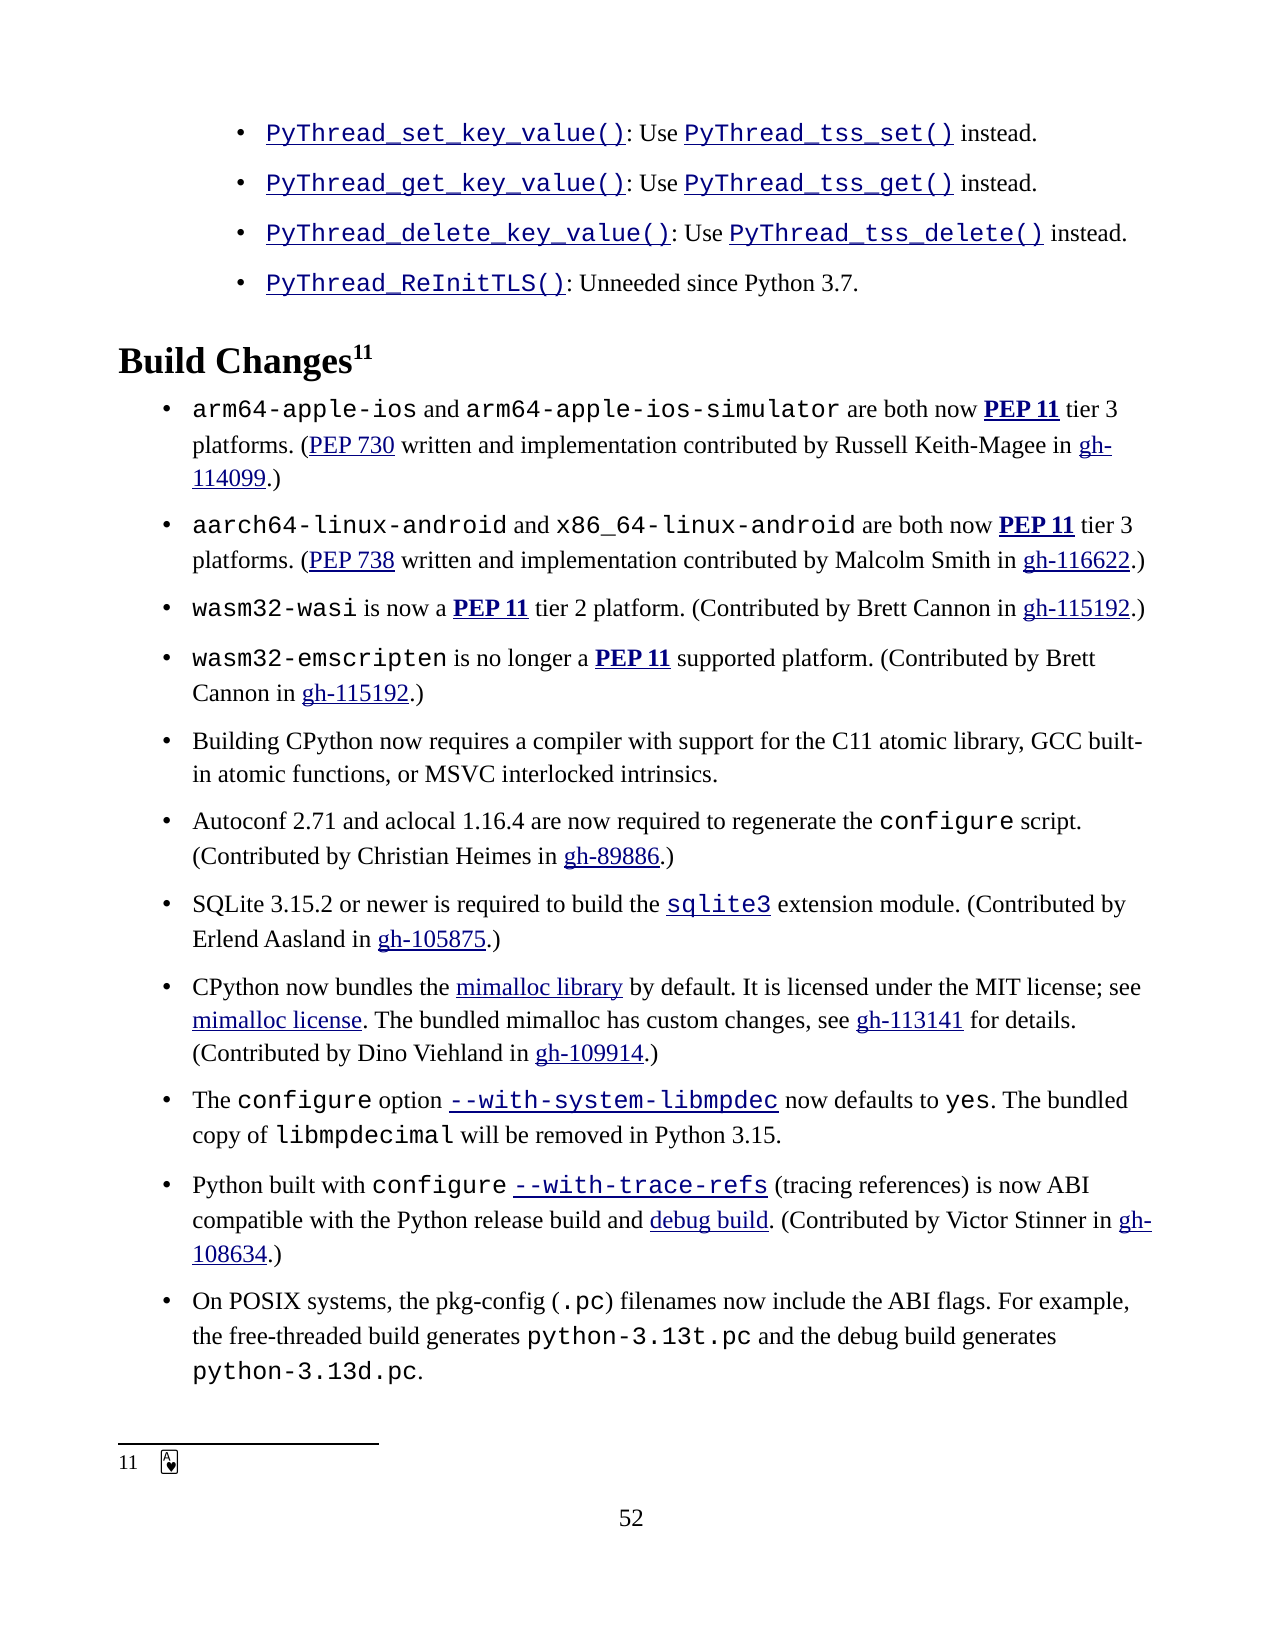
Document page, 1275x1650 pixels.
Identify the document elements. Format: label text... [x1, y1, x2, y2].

list Building CPython now requires a compiler with support for the C11 atomic library, GCC built-in atomic functions, or MSVC interlocked intrinsics. [162, 726, 1157, 787]
list PyThread_set_key_value(): Use PyThread_tss_set() instead. [236, 118, 1157, 149]
list PyThread_ReInitTLS(): Unneeded since Python 3.7. [236, 268, 1157, 299]
list PyThread_get_key_value(): Use PyThread_tss_get() instead. [236, 168, 1157, 199]
list arm64-apple-ios and arm64-apple-ios-simulator are both now PEP 11 tier 3 platforms. (PEP 730 written and implementation contributed by Russell Keith-Magee in gh-114099.) [162, 394, 1157, 491]
list aarch64-linux-android and x86_64-linux-android are both now PEP 11 tier 3 platforms. (PEP 738 written and implementation contributed by Malcolm Smith in gh-116622.) [162, 510, 1157, 574]
list On POSIX systems, the pkg-config (.pc) filenames now include the ABI flags. For example, the free-threaded build generates python-3.13t.pc and the debug build generates python-3.13d.pc. [162, 1286, 1157, 1387]
list Python built with configure --with-trace-refs (tracing references) is now ABI compatible with the Python release build and debug build. (Contributed by Victor Stinner in gh-108634.) [162, 1171, 1157, 1267]
list Autoconf 2.71 and aclocal 1.16.4 are now required to regenerate the configure script. (Contributed by Christian Heimes in gh-89886.) [162, 806, 1157, 870]
list SQLite 3.15.2 or newer is required to build the sqlite3 extension module. (Contributed by Erlend Aasland in gh-105875.) [162, 889, 1157, 953]
text 🂱 [118, 1449, 1157, 1474]
subtitle Build Changes [118, 339, 1157, 382]
list wasm32-wasi is now a PEP 11 tier 2 platform. (Contributed by Brett Cannon in gh-115192.) [162, 593, 1157, 624]
list wasm32-emscripten is no longer a PEP 11 supported platform. (Contributed by Brett Cannon in gh-115192.) [162, 643, 1157, 707]
list The configure option --with-system-libmpdec now defaults to yes. The bundled copy of libmpdecimal will be removed in Python 3.15. [162, 1085, 1157, 1151]
list PyThread_delete_key_value(): Use PyThread_tss_delete() instead. [236, 218, 1157, 249]
list CPython now bundles the mimalloc library by default. It is licensed under the MIT license; see mimalloc license. The bundled mimalloc has custom changes, see gh-113141 for details. (Contributed by Dino Viehland in gh-109914.) [162, 972, 1157, 1067]
